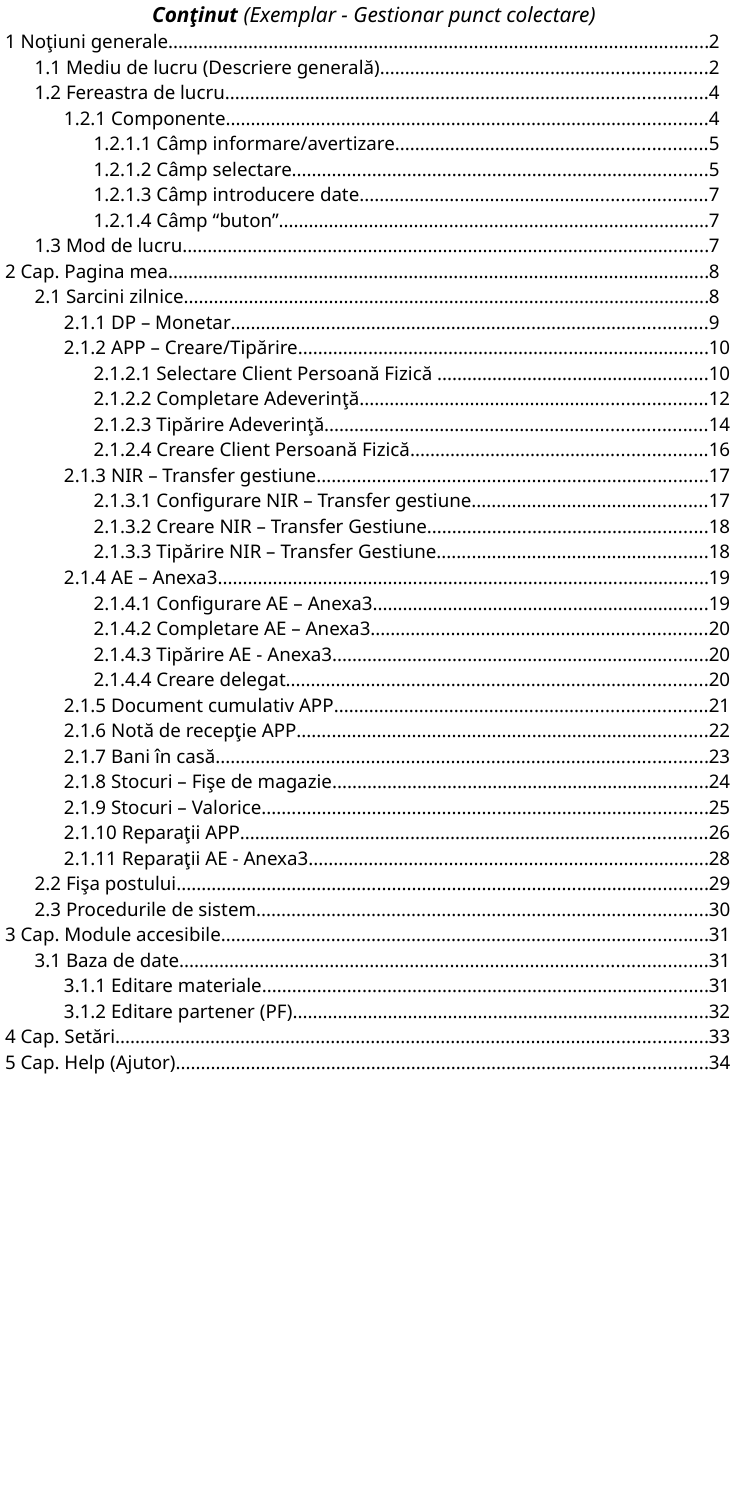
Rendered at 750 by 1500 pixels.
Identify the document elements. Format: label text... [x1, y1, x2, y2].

text 3.1 Baza de date 31 [29, 947, 750, 973]
text 1.3 Mod de lucru 7 [29, 233, 750, 258]
text 2.1.11 Reparaţii AE - Anexa3 28 [59, 845, 750, 871]
text 2.1.4.2 Completare AE – Anexa3 20 [88, 615, 750, 641]
text 2.1.8 Stocuri – Fişe de magazie 24 [59, 768, 750, 794]
text 1.1 Mediu de lucru (Descriere generală) 2 [29, 54, 750, 79]
text 2.1.2.1 Selectare Client Persoană Fizică 10 [88, 360, 750, 386]
text 3.1.2 Editare partener (PF) 32 [59, 998, 750, 1024]
text 3.1.1 Editare materiale 31 [59, 973, 750, 998]
text 2.1.1 DP – Monetar 9 [59, 309, 750, 335]
text 2.1.4 AE – Anexa3 19 [59, 564, 750, 590]
text 2.1.3.2 Creare NIR – Transfer Gestiune 18 [88, 513, 750, 539]
text 2.1.6 Notă de recepţie APP 22 [59, 717, 750, 743]
text 1.2 Fereastra de lucru 4 [29, 79, 750, 105]
text 1 Noţiuni generale 2 [0, 28, 750, 54]
text 2.1.4.1 Configurare AE – Anexa3 19 [88, 590, 750, 615]
text 2.1 Sarcini zilnice 8 [29, 284, 750, 309]
text 1.2.1.4 Câmp “buton” 7 [88, 207, 750, 233]
text 2.1.9 Stocuri – Valorice 25 [59, 794, 750, 819]
text 2.1.2.3 Tipărire Adeverinţă 14 [88, 411, 750, 437]
text 2.1.3.3 Tipărire NIR – Transfer Gestiune 18 [88, 539, 750, 564]
text 2.1.2 APP – Creare/Tipărire 10 [59, 335, 750, 360]
text 1.2.1 Componente 4 [59, 105, 750, 131]
text 1.2.1.3 Câmp introducere date 7 [88, 182, 750, 207]
text 2.1.10 Reparaţii APP 26 [59, 819, 750, 845]
text 2.1.2.4 Creare Client Persoană Fizică 16 [88, 437, 750, 462]
text 3 Cap. Module accesibile 31 [0, 922, 750, 947]
text 2.1.5 Document cumulativ APP 21 [59, 692, 750, 717]
subtitle Conţinut (Exemplar - Gestionar punct colectare) [0, 0, 750, 28]
text 2.1.4.3 Tipărire AE - Anexa3 20 [88, 641, 750, 666]
text 2.1.7 Bani în casă 23 [59, 743, 750, 768]
text 2.1.3 NIR – Transfer gestiune 17 [59, 462, 750, 488]
text 2.1.3.1 Configurare NIR – Transfer gestiune 17 [88, 488, 750, 513]
text 4 Cap. Setări 33 [0, 1024, 750, 1049]
text 2.3 Procedurile de sistem 30 [29, 896, 750, 922]
text 2.1.2.2 Completare Adeverinţă 12 [88, 386, 750, 411]
text 1.2.1.1 Câmp informare/avertizare 5 [88, 131, 750, 156]
text 1.2.1.2 Câmp selectare 5 [88, 156, 750, 182]
text 5 Cap. Help (Ajutor) 34 [0, 1049, 750, 1075]
text 2.1.4.4 Creare delegat 20 [88, 666, 750, 692]
text 2.2 Fişa postului 29 [29, 871, 750, 896]
text 2 Cap. Pagina mea 8 [0, 258, 750, 284]
